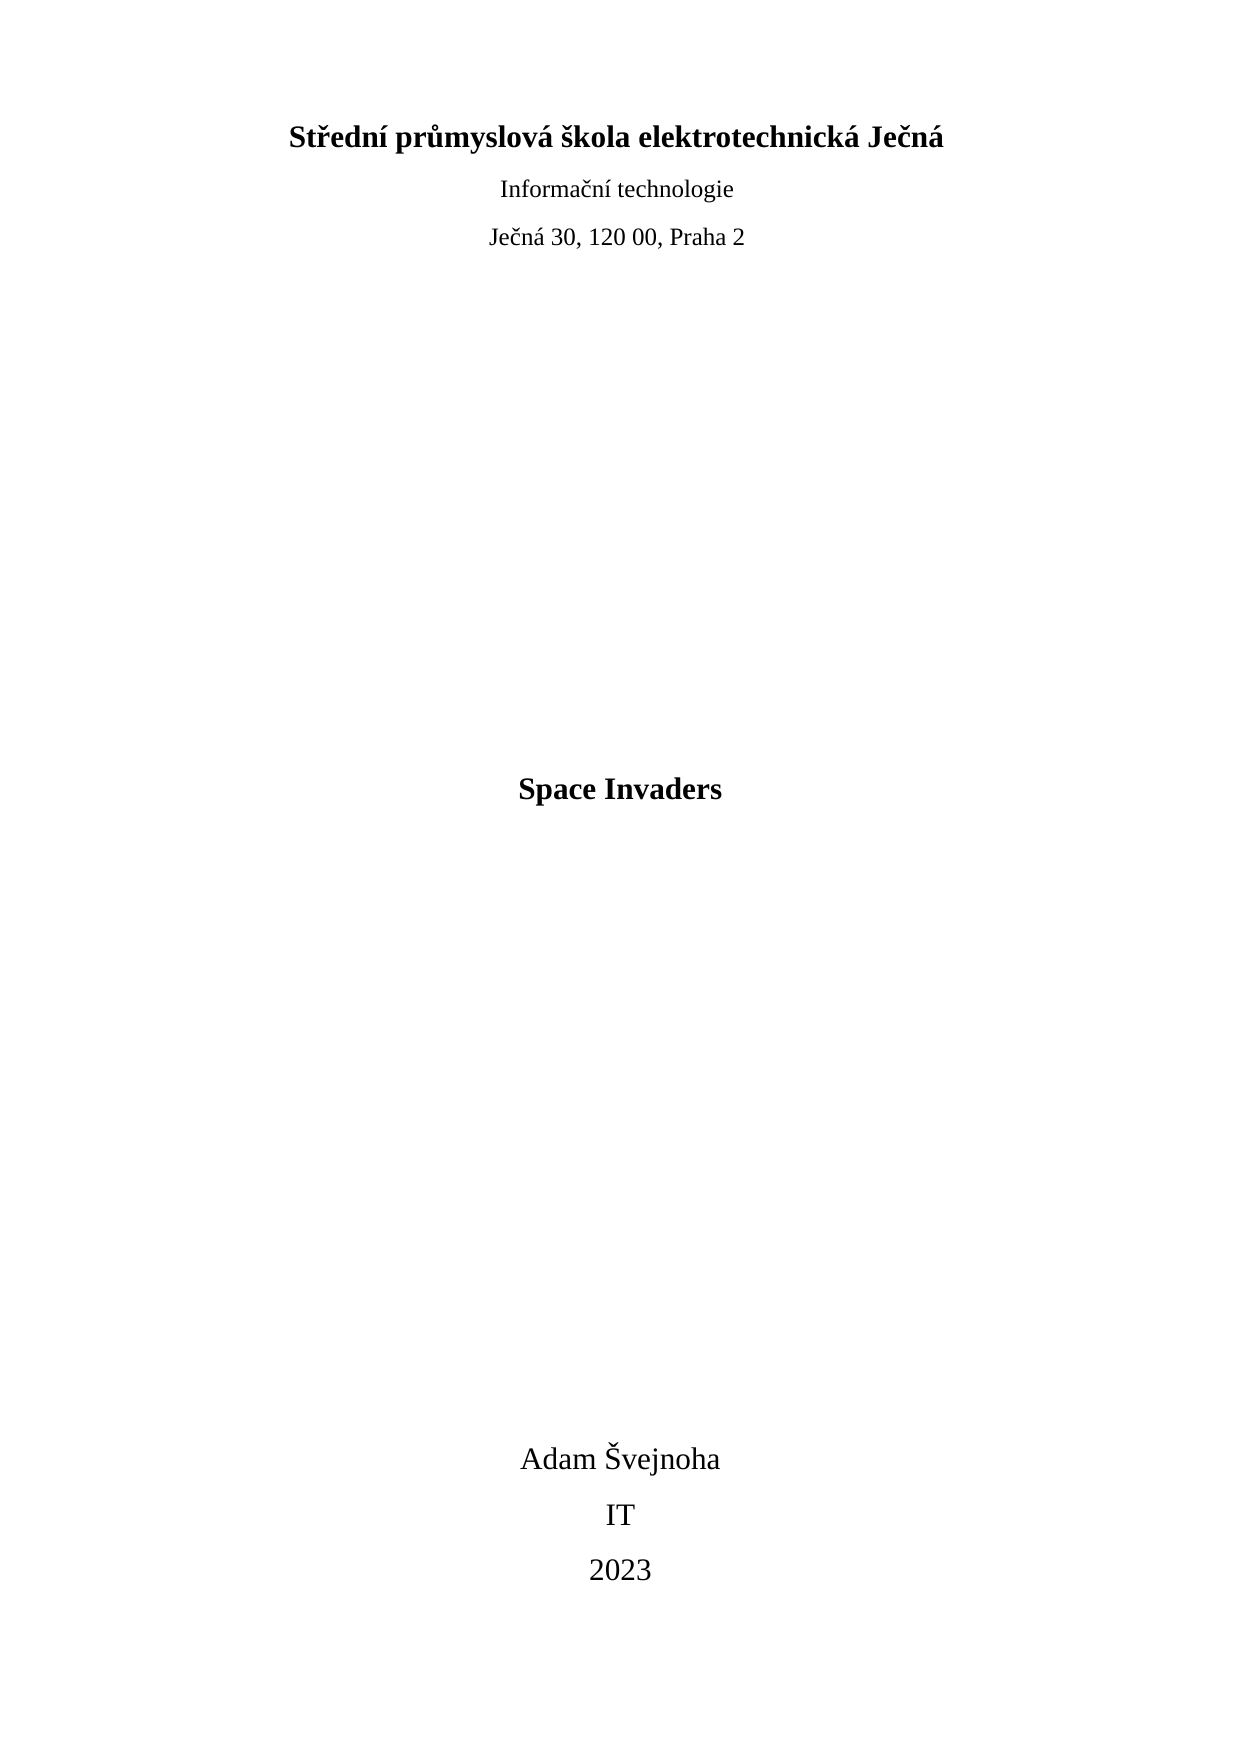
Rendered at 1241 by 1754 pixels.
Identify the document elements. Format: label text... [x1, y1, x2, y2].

text Ječná 30, 120 00, Praha 2 [118, 222, 1122, 250]
text Adam Švejnoha [118, 1440, 1122, 1476]
text IT [118, 1496, 1122, 1532]
text Space Invaders [118, 770, 1122, 806]
text Střední průmyslová škola elektrotechnická Ječná [118, 118, 1122, 154]
text Informační technologie [118, 174, 1122, 203]
text 2023 [118, 1552, 1122, 1587]
